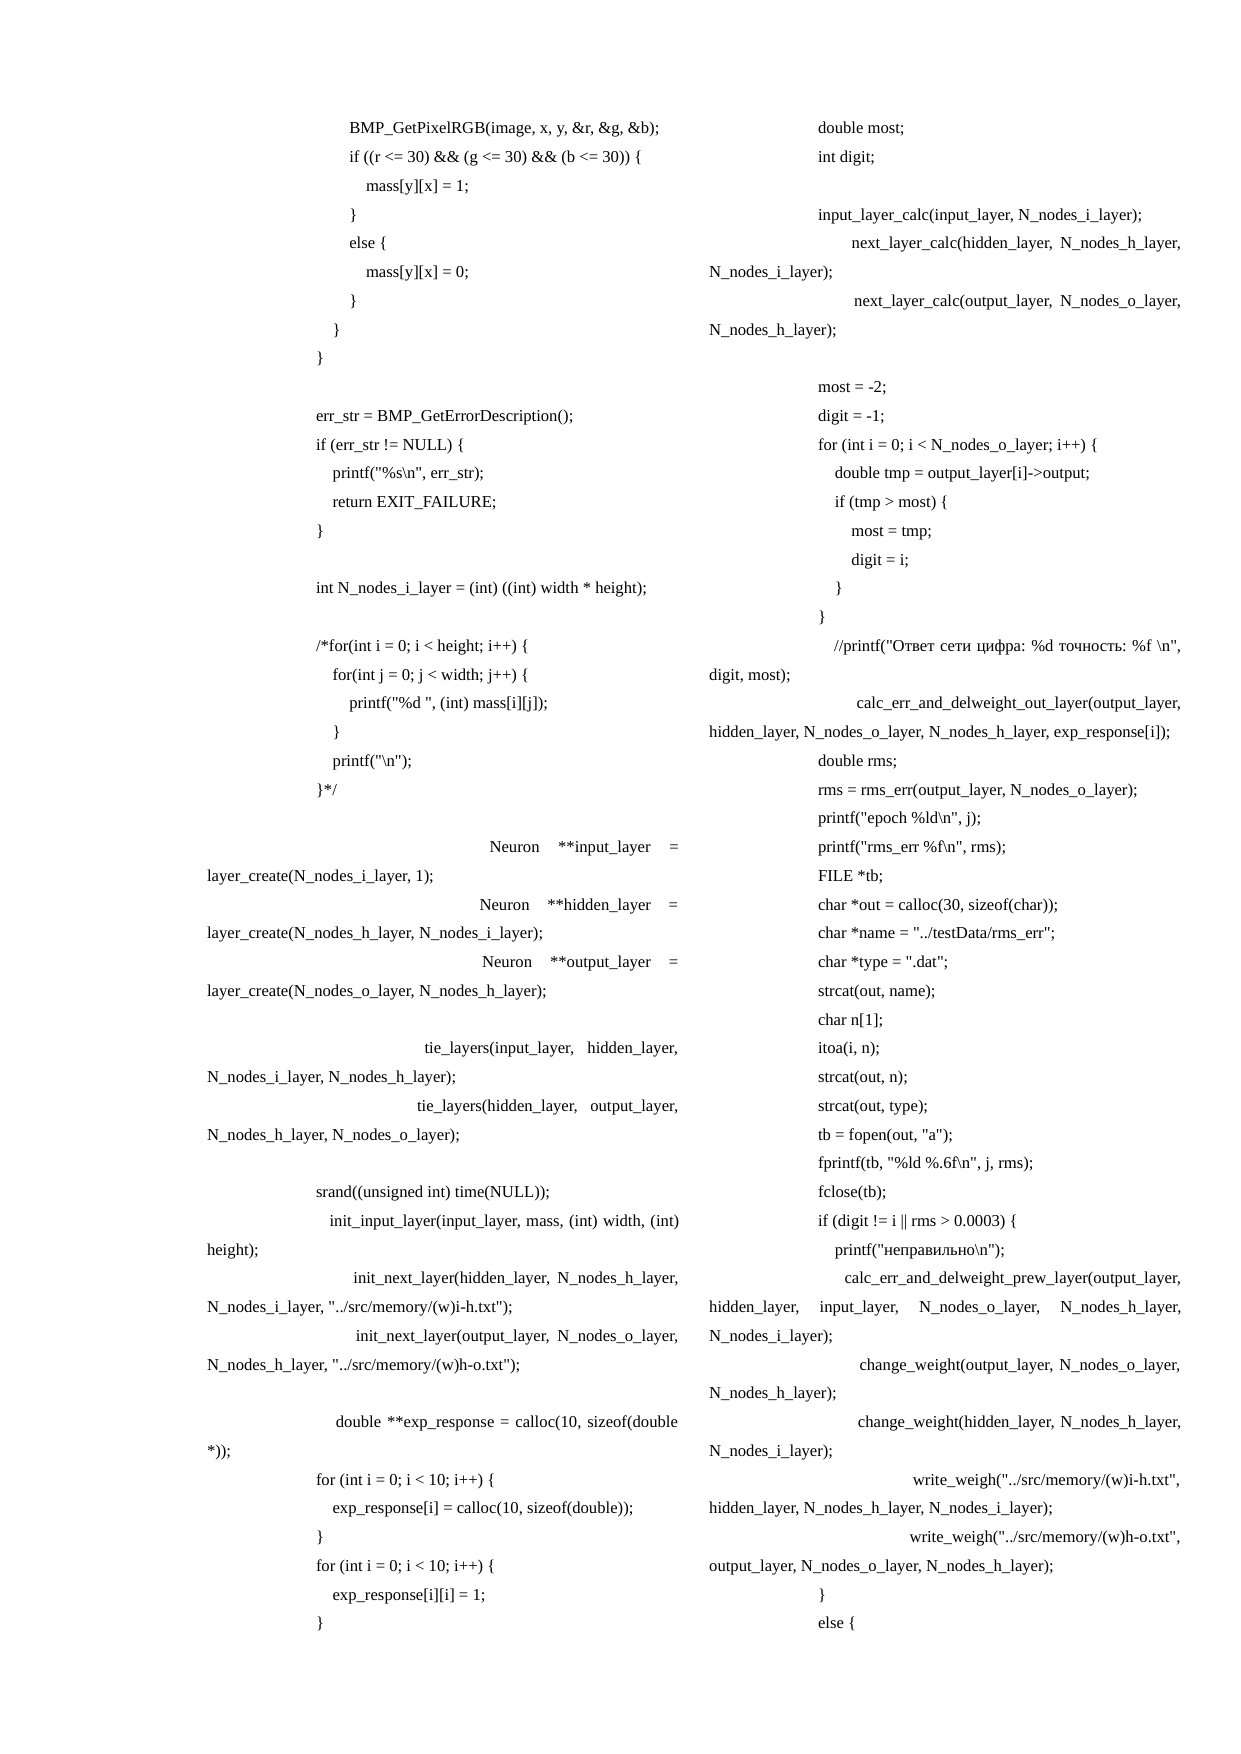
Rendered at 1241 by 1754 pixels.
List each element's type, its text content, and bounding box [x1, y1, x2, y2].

text } [207, 204, 679, 223]
text if ((r <= 30) && (g <= 30) && (b <= 30)) { [207, 147, 679, 166]
text for(int j = 0; j < width; j++) { [207, 664, 679, 683]
text printf("неправильно\n"); [709, 1239, 1181, 1258]
text } [207, 521, 679, 540]
text write_weigh("../src/memory/(w)h-o.txt", output_layer, N_nodes_o_layer, N_nodes_h_layer); [709, 1527, 1181, 1575]
text } [207, 722, 679, 741]
text most = -2; [709, 377, 1181, 396]
text calc_err_and_delweight_prew_layer(output_layer, hidden_layer, input_layer, N_nodes_o_layer, N_nodes_h_layer, N_nodes_i_layer); [709, 1268, 1181, 1345]
text } [207, 348, 679, 367]
text strcat(out, name); [709, 981, 1181, 1000]
text most = tmp; [709, 521, 1181, 540]
text init_next_layer(hidden_layer, N_nodes_h_layer, N_nodes_i_layer, "../src/memory/(w)i-h.txt"); [207, 1268, 679, 1316]
text //printf("Ответ сети цифра: %d точность: %f \n", digit, most); [709, 636, 1181, 683]
text return EXIT_FAILURE; [207, 492, 679, 511]
text char *name = "../testData/rms_err"; [709, 923, 1181, 942]
text init_next_layer(output_layer, N_nodes_o_layer, N_nodes_h_layer, "../src/memory/(w)h-o.txt"); [207, 1326, 679, 1373]
text tie_layers(input_layer, hidden_layer, N_nodes_i_layer, N_nodes_h_layer); [207, 1038, 679, 1086]
text Neuron **hidden_layer = layer_create(N_nodes_h_layer, N_nodes_i_layer); [207, 894, 679, 942]
text rms = rms_err(output_layer, N_nodes_o_layer); [709, 779, 1181, 798]
text /*for(int i = 0; i < height; i++) { [207, 636, 679, 655]
text printf("\n"); [207, 751, 679, 770]
text if (digit != i || rms > 0.0003) { [709, 1211, 1181, 1230]
text mass[y][x] = 0; [207, 262, 679, 281]
text } [207, 1613, 679, 1632]
text if (err_str != NULL) { [207, 434, 679, 453]
text printf("%s\n", err_str); [207, 463, 679, 482]
text int digit; [709, 147, 1181, 166]
text double rms; [709, 751, 1181, 770]
text } [709, 607, 1181, 626]
text change_weight(hidden_layer, N_nodes_h_layer, N_nodes_i_layer); [709, 1412, 1181, 1460]
text double most; [709, 118, 1181, 137]
text else { [207, 233, 679, 252]
text } [207, 1527, 679, 1546]
text digit = -1; [709, 406, 1181, 425]
text BMP_GetPixelRGB(image, x, y, &r, &g, &b); [207, 118, 679, 137]
text char *out = calloc(30, sizeof(char)); [709, 894, 1181, 913]
text tie_layers(hidden_layer, output_layer, N_nodes_h_layer, N_nodes_o_layer); [207, 1096, 679, 1143]
text fprintf(tb, "%ld %.6f\n", j, rms); [709, 1153, 1181, 1172]
text strcat(out, type); [709, 1096, 1181, 1115]
text } [709, 1584, 1181, 1603]
text printf("%d ", (int) mass[i][j]); [207, 693, 679, 712]
text init_input_layer(input_layer, mass, (int) width, (int) height); [207, 1211, 679, 1258]
text for (int i = 0; i < 10; i++) { [207, 1556, 679, 1575]
text } [207, 291, 679, 310]
text tb = fopen(out, "a"); [709, 1124, 1181, 1143]
text srand((unsigned int) time(NULL)); [207, 1182, 679, 1201]
text printf("epoch %ld\n", j); [709, 808, 1181, 827]
text strcat(out, n); [709, 1067, 1181, 1086]
text exp_response[i][i] = 1; [207, 1584, 679, 1603]
text itoa(i, n); [709, 1038, 1181, 1057]
text char n[1]; [709, 1009, 1181, 1028]
text Neuron **output_layer = layer_create(N_nodes_o_layer, N_nodes_h_layer); [207, 952, 679, 1000]
text if (tmp > most) { [709, 492, 1181, 511]
text double **exp_response = calloc(10, sizeof(double *)); [207, 1412, 679, 1460]
text printf("rms_err %f\n", rms); [709, 837, 1181, 856]
text next_layer_calc(hidden_layer, N_nodes_h_layer, N_nodes_i_layer); [709, 233, 1181, 281]
text calc_err_and_delweight_out_layer(output_layer, hidden_layer, N_nodes_o_layer, N_nodes_h_layer, exp_response[i]); [709, 693, 1181, 741]
text } [207, 319, 679, 338]
text char *type = ".dat"; [709, 952, 1181, 971]
text write_weigh("../src/memory/(w)i-h.txt", hidden_layer, N_nodes_h_layer, N_nodes_i_layer); [709, 1469, 1181, 1517]
text double tmp = output_layer[i]->output; [709, 463, 1181, 482]
text for (int i = 0; i < 10; i++) { [207, 1469, 679, 1488]
text fclose(tb); [709, 1182, 1181, 1201]
text for (int i = 0; i < N_nodes_o_layer; i++) { [709, 434, 1181, 453]
text }*/ [207, 779, 679, 798]
text } [709, 578, 1181, 597]
text Neuron **input_layer = layer_create(N_nodes_i_layer, 1); [207, 837, 679, 885]
text next_layer_calc(output_layer, N_nodes_o_layer, N_nodes_h_layer); [709, 291, 1181, 338]
text mass[y][x] = 1; [207, 176, 679, 195]
text err_str = BMP_GetErrorDescription(); [207, 406, 679, 425]
text FILE *tb; [709, 866, 1181, 885]
text change_weight(output_layer, N_nodes_o_layer, N_nodes_h_layer); [709, 1354, 1181, 1402]
text exp_response[i] = calloc(10, sizeof(double)); [207, 1498, 679, 1517]
text else { [709, 1613, 1181, 1632]
text int N_nodes_i_layer = (int) ((int) width * height); [207, 578, 679, 597]
text input_layer_calc(input_layer, N_nodes_i_layer); [709, 204, 1181, 223]
text digit = i; [709, 549, 1181, 568]
